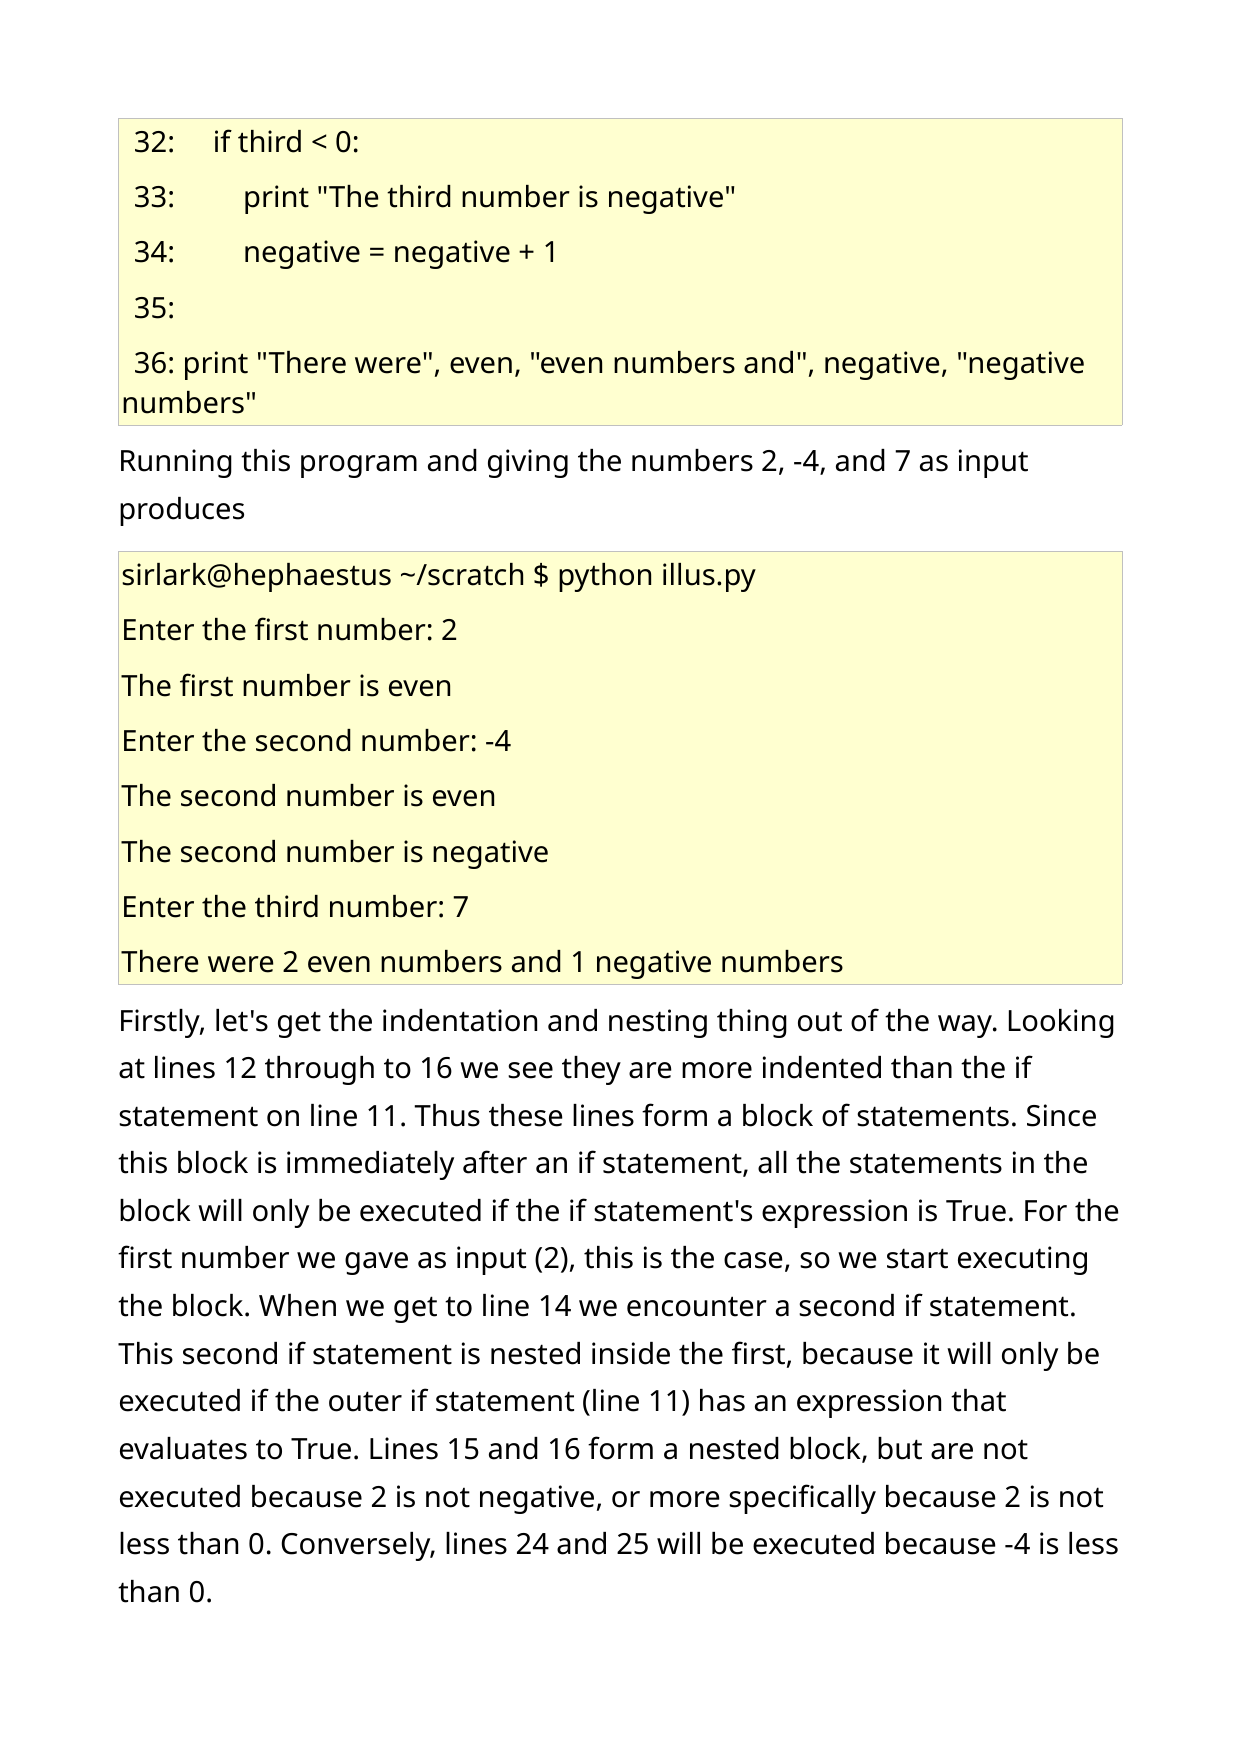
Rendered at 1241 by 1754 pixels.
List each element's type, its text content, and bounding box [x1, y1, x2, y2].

text 32: if third < 0: [119, 119, 1122, 161]
text 34: negative = negative + 1 [119, 229, 1122, 271]
text The second number is negative [119, 828, 1122, 871]
text Firstly, let's get the indentation and nesting thing out of the way. Looking at lines 12 through to 16 we see they are more indented than the if statement on line 11. Thus these lines form a block of statements. Since this block is immediately after an if statement, all the statements in the block will only be executed if the if statement's expression is True. For the first number we gave as input (2), this is the case, so we start executing the block. When we get to line 14 we encounter a second if statement. This second if statement is nested inside the first, because it will only be executed if the outer if statement (line 11) has an expression that evaluates to True. Lines 15 and 16 form a nested block, but are not executed because 2 is not negative, or more specifically because 2 is not less than 0. Conversely, lines 24 and 25 will be executed because -4 is less than 0. [118, 1000, 1122, 1611]
text Enter the first number: 2 [119, 607, 1122, 649]
text sirlark@hephaestus ~/scratch $ python illus.py [119, 552, 1122, 594]
text 36: print "There were", even, "even numbers and", negative, "negative numbers" [119, 339, 1122, 425]
text There were 2 even numbers and 1 negative numbers [119, 938, 1122, 984]
text Running this program and giving the numbers 2, -4, and 7 as input produces [118, 440, 1122, 528]
text 35: [119, 284, 1122, 327]
text Enter the second number: -4 [119, 717, 1122, 760]
text The first number is even [119, 662, 1122, 704]
text 33: print "The third number is negative" [119, 173, 1122, 216]
text The second number is even [119, 772, 1122, 815]
text Enter the third number: 7 [119, 883, 1122, 926]
